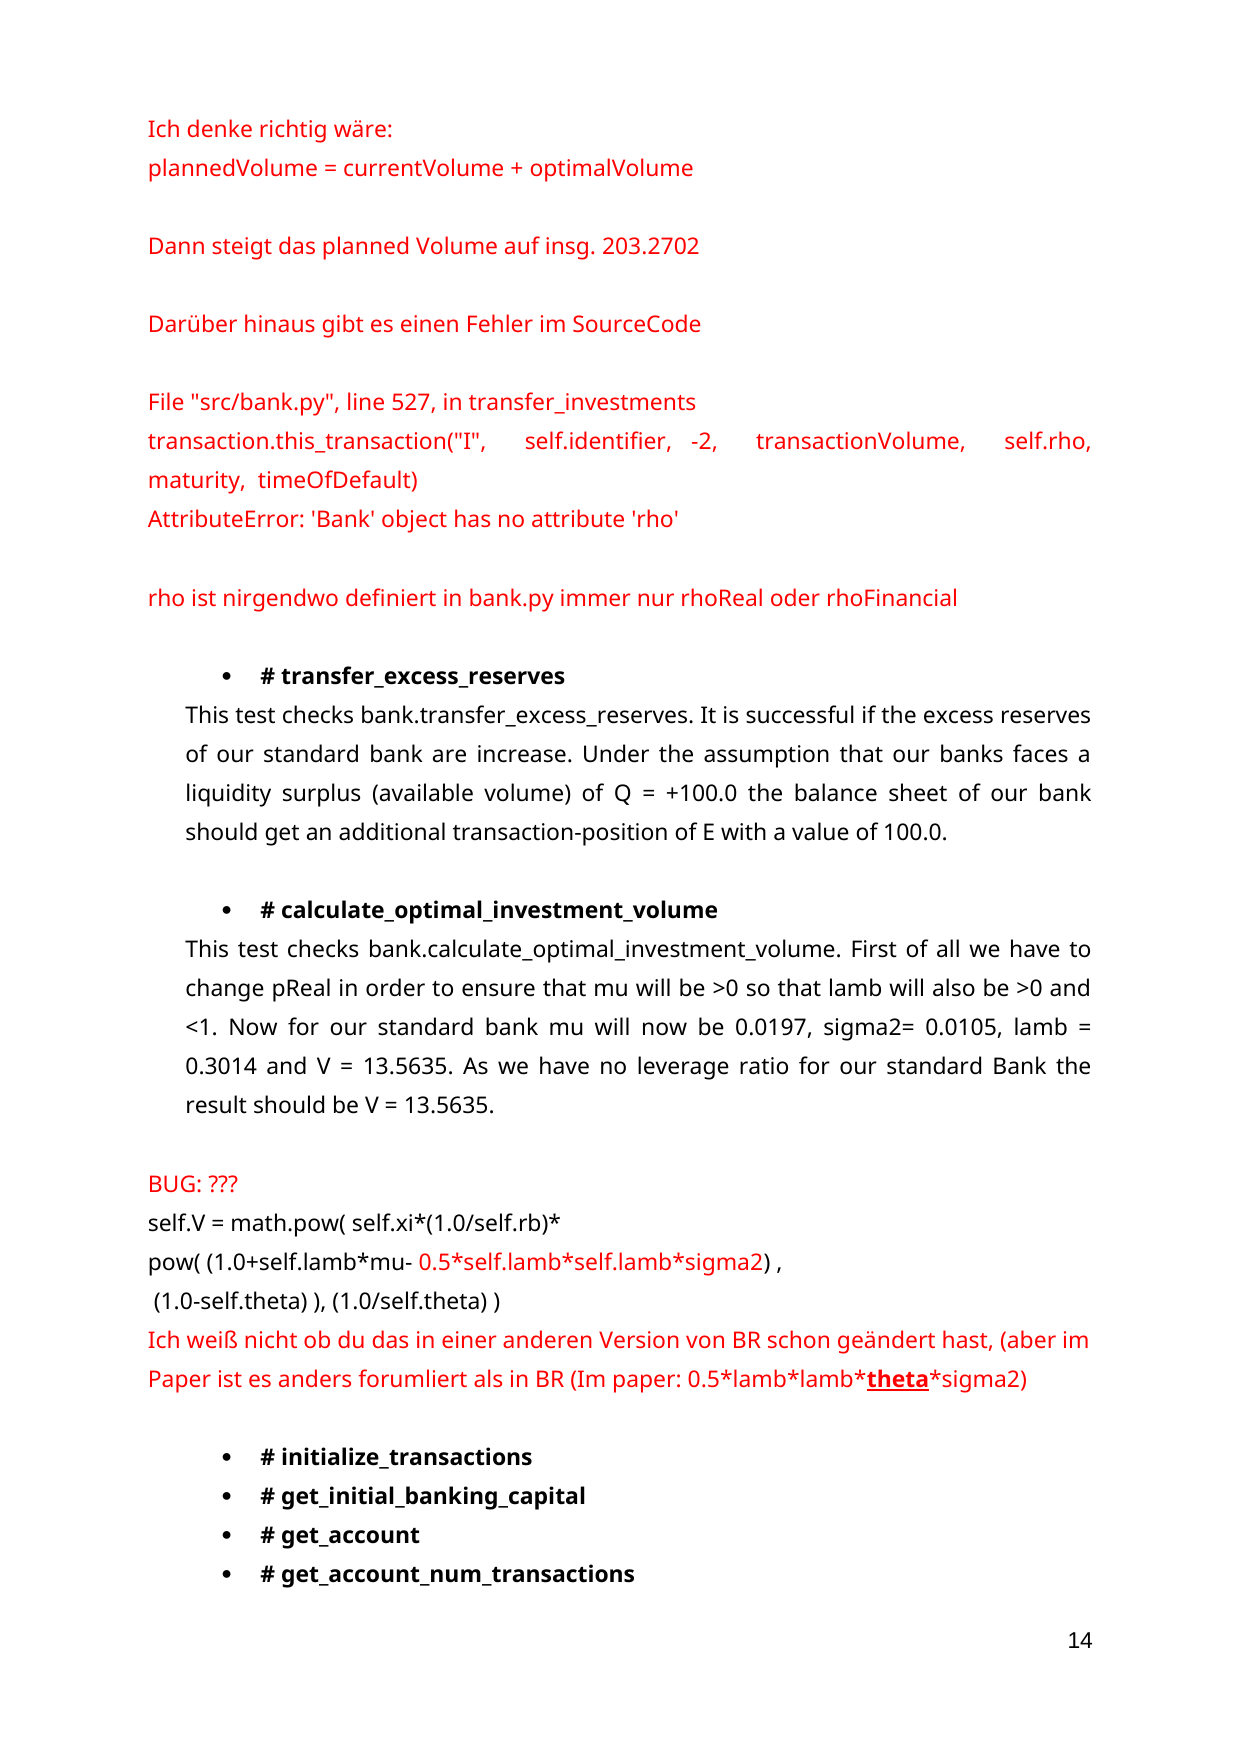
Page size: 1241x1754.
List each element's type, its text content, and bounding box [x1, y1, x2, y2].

text Ich weiß nicht ob du das in einer anderen Version von BR schon geändert hast, (aber im Paper ist es anders forumliert als in BR (Im paper: 0.5*lamb*lamb*theta*sigma2) [148, 1324, 1093, 1394]
list # initialize_transactions [223, 1441, 1093, 1472]
list # get_account_num_transactions [223, 1558, 1093, 1589]
text pow( (1.0+self.lamb*mu- 0.5*self.lamb*self.lamb*sigma2) , [148, 1246, 1093, 1277]
text self.V = math.pow( self.xi*(1.0/self.rb)* [148, 1207, 1093, 1238]
text AttributeError: 'Bank' object has no attribute 'rho' [148, 503, 1093, 535]
list # get_initial_banking_capital [223, 1480, 1093, 1511]
text Ich denke richtig wäre: [148, 113, 1093, 144]
text This test checks bank.calculate_optimal_investment_volume. First of all we have to change pReal in order to ensure that mu will be >0 so that lamb will also be >0 and <1. Now for our standard bank mu will now be 0.0197, sigma2= 0.0105, lamb = 0.3014 and V = 13.5635. As we have no leverage ratio for our standard Bank the result should be V = 13.5635. [185, 933, 1093, 1121]
list # calculate_optimal_investment_volume [223, 894, 1093, 925]
text Dann steigt das planned Volume auf insg. 203.2702 [148, 230, 1093, 261]
list # get_account [223, 1519, 1093, 1550]
text This test checks bank.transfer_excess_reserves. It is successful if the excess reserves of our standard bank are increase. Under the assumption that our banks faces a liquidity surplus (available volume) of Q = +100.0 the balance sheet of our bank should get an additional transaction-position of E with a value of 100.0. [185, 699, 1093, 847]
text transaction.this_transaction("I", self.identifier, -2, transactionVolume, self.rho, maturity, timeOfDefault) [148, 425, 1093, 496]
text BUG: ??? [148, 1167, 1093, 1199]
text (1.0-self.theta) ), (1.0/self.theta) ) [148, 1285, 1093, 1316]
text plannedVolume = currentVolume + optimalVolume [148, 152, 1093, 183]
text rho ist nirgendwo definiert in bank.py immer nur rhoReal oder rhoFinancial [148, 582, 1093, 613]
list # transfer_excess_reserves [223, 660, 1093, 691]
text File "src/bank.py", line 527, in transfer_investments [148, 386, 1093, 417]
text Darüber hinaus gibt es einen Fehler im SourceCode [148, 308, 1093, 339]
